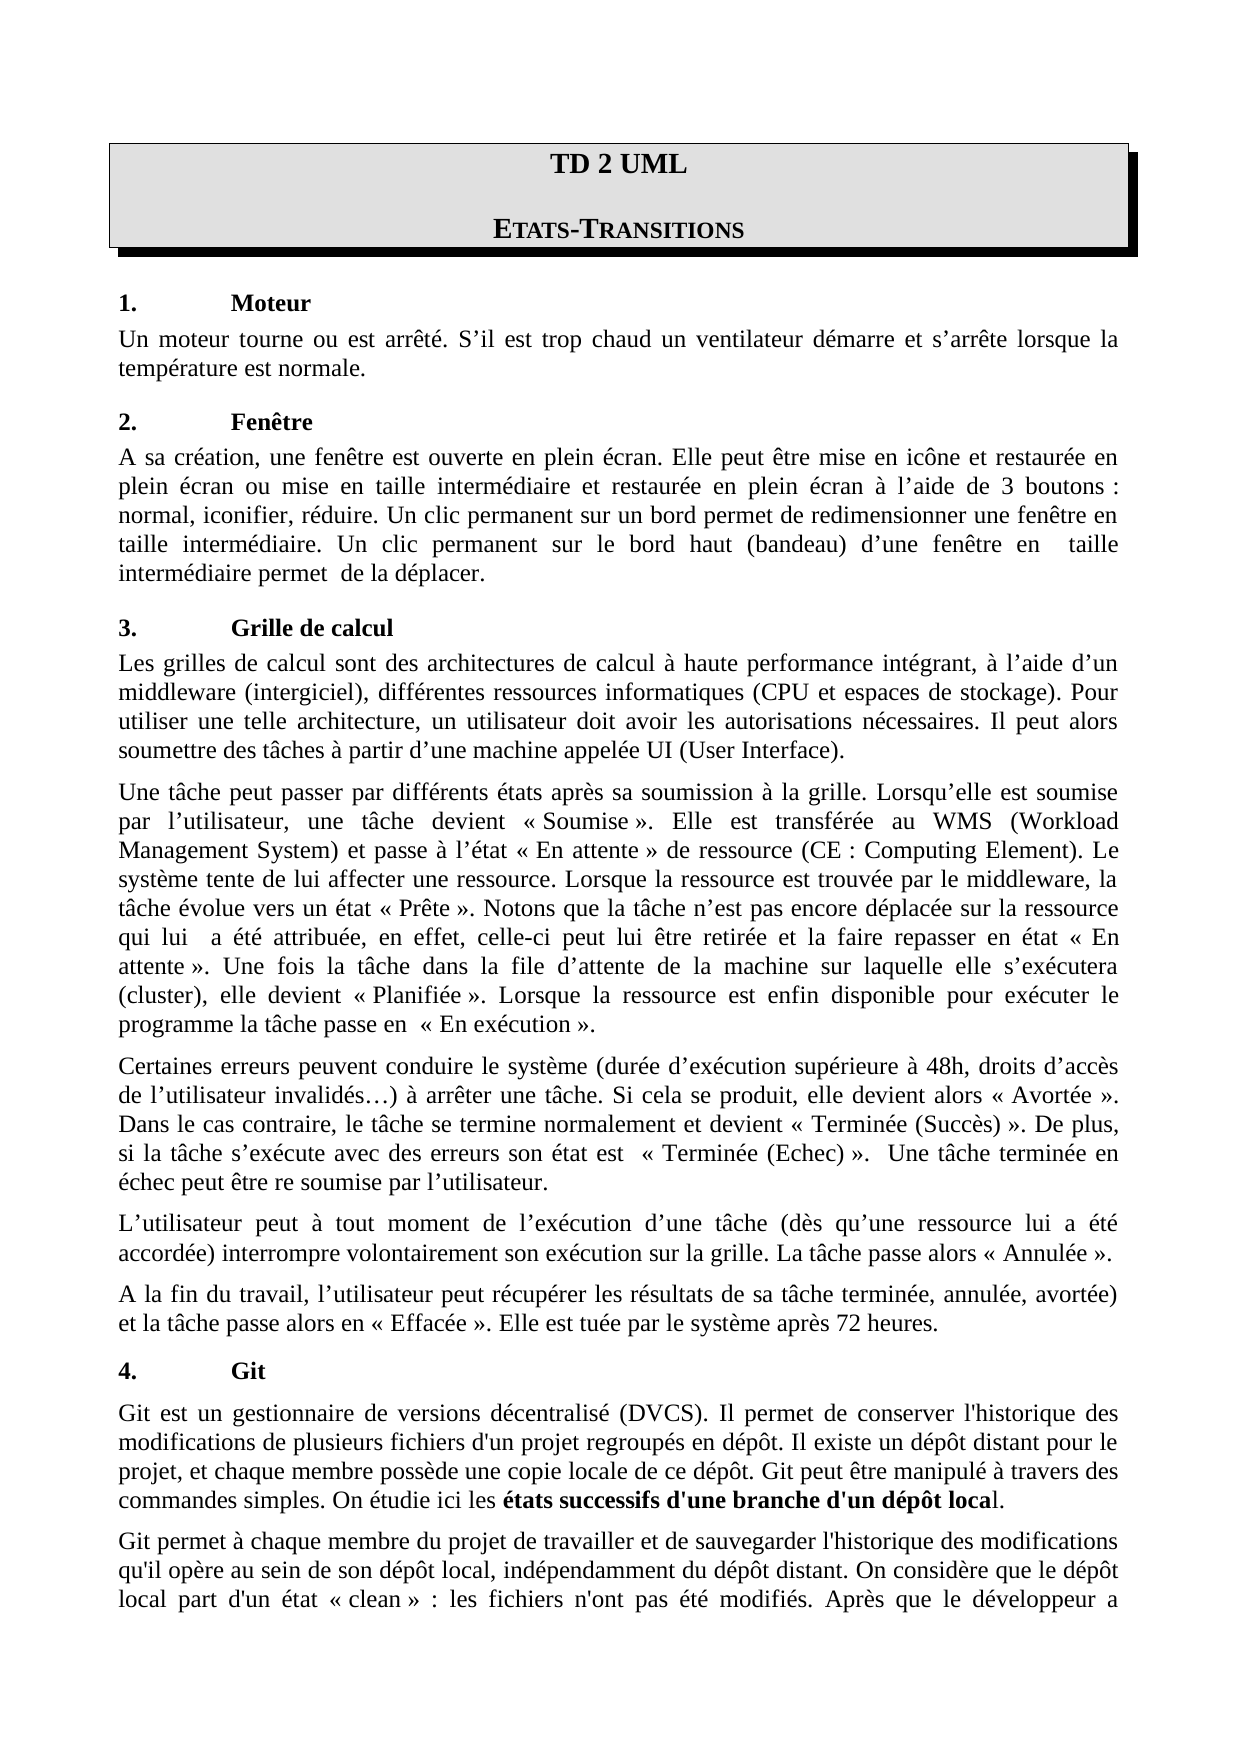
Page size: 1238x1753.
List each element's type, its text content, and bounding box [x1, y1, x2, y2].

text Une tâche peut passer par différents états après sa soumission à la grille. Lorsqu’elle est soumise par l’utilisateur, une tâche devient « Soumise ». Elle est transférée au WMS (Workload Management System) et passe à l’état « En attente » de ressource (CE : Computing Element). Le système tente de lui affecter une ressource. Lorsque la ressource est trouvée par le middleware, la tâche évolue vers un état « Prête ». Notons que la tâche n’est pas encore déplacée sur la ressource qui lui a été attribuée, en effet, celle-ci peut lui être retirée et la faire repasser en état « En attente ». Une fois la tâche dans la file d’attente de la machine sur laquelle elle s’exécutera (cluster), elle devient « Planifiée ». Lorsque la ressource est enfin disponible pour exécuter le programme la tâche passe en « En exécution ». [118, 776, 1119, 1038]
subtitle Moteur [118, 288, 1119, 317]
text Git est un gestionnaire de versions décentralisé (DVCS). Il permet de conserver l'historique des modifications de plusieurs fichiers d'un projet regroupés en dépôt. Il existe un dépôt distant pour le projet, et chaque membre possède une copie locale de ce dépôt. Git peut être manipulé à travers des commandes simples. On étudie ici les états successifs d'une branche d'un dépôt local. [118, 1397, 1119, 1514]
text A la fin du travail, l’utilisateur peut récupérer les résultats de sa tâche terminée, annulée, avortée) et la tâche passe alors en « Effacée ». Elle est tuée par le système après 72 heures. [118, 1279, 1119, 1337]
text A sa création, une fenêtre est ouverte en plein écran. Elle peut être mise en icône et restaurée en plein écran ou mise en taille intermédiaire et restaurée en plein écran à l’aide de 3 boutons : normal, iconifier, réduire. Un clic permanent sur un bord permet de redimensionner une fenêtre en taille intermédiaire. Un clic permanent sur le bord haut (bandeau) d’une fenêtre en taille intermédiaire permet de la déplacer. [118, 442, 1119, 587]
text Les grilles de calcul sont des architectures de calcul à haute performance intégrant, à l’aide d’un middleware (intergiciel), différentes ressources informatiques (CPU et espaces de stockage). Pour utiliser une telle architecture, un utilisateur doit avoir les autorisations nécessaires. Il peut alors soumettre des tâches à partir d’une machine appelée UI (User Interface). [118, 648, 1119, 764]
subtitle Etats-Transitions [110, 208, 1128, 247]
text Un moteur tourne ou est arrêté. S’il est trop chaud un ventilateur démarre et s’arrête lorsque la température est normale. [118, 324, 1119, 382]
subtitle Git [118, 1356, 1119, 1385]
subtitle Grille de calcul [118, 612, 1119, 641]
text Certaines erreurs peuvent conduire le système (durée d’exécution supérieure à 48h, droits d’accès de l’utilisateur invalidés…) à arrêter une tâche. Si cela se produit, elle devient alors « Avortée ». Dans le cas contraire, le tâche se termine normalement et devient « Terminée (Succès) ». De plus, si la tâche s’exécute avec des erreurs son état est « Terminée (Echec) ». Une tâche terminée en échec peut être re soumise par l’utilisateur. [118, 1051, 1119, 1196]
text L’utilisateur peut à tout moment de l’exécution d’une tâche (dès qu’une ressource lui a été accordée) interrompre volontairement son exécution sur la grille. La tâche passe alors « Annulée ». [118, 1208, 1119, 1266]
subtitle TD 2 UML [110, 144, 1128, 180]
subtitle Fenêtre [118, 407, 1119, 436]
text Git permet à chaque membre du projet de travailler et de sauvegarder l'historique des modifications qu'il opère au sein de son dépôt local, indépendamment du dépôt distant. On considère que le dépôt local part d'un état « clean » : les fichiers n'ont pas été modifiés. Après que le développeur a [118, 1526, 1119, 1613]
